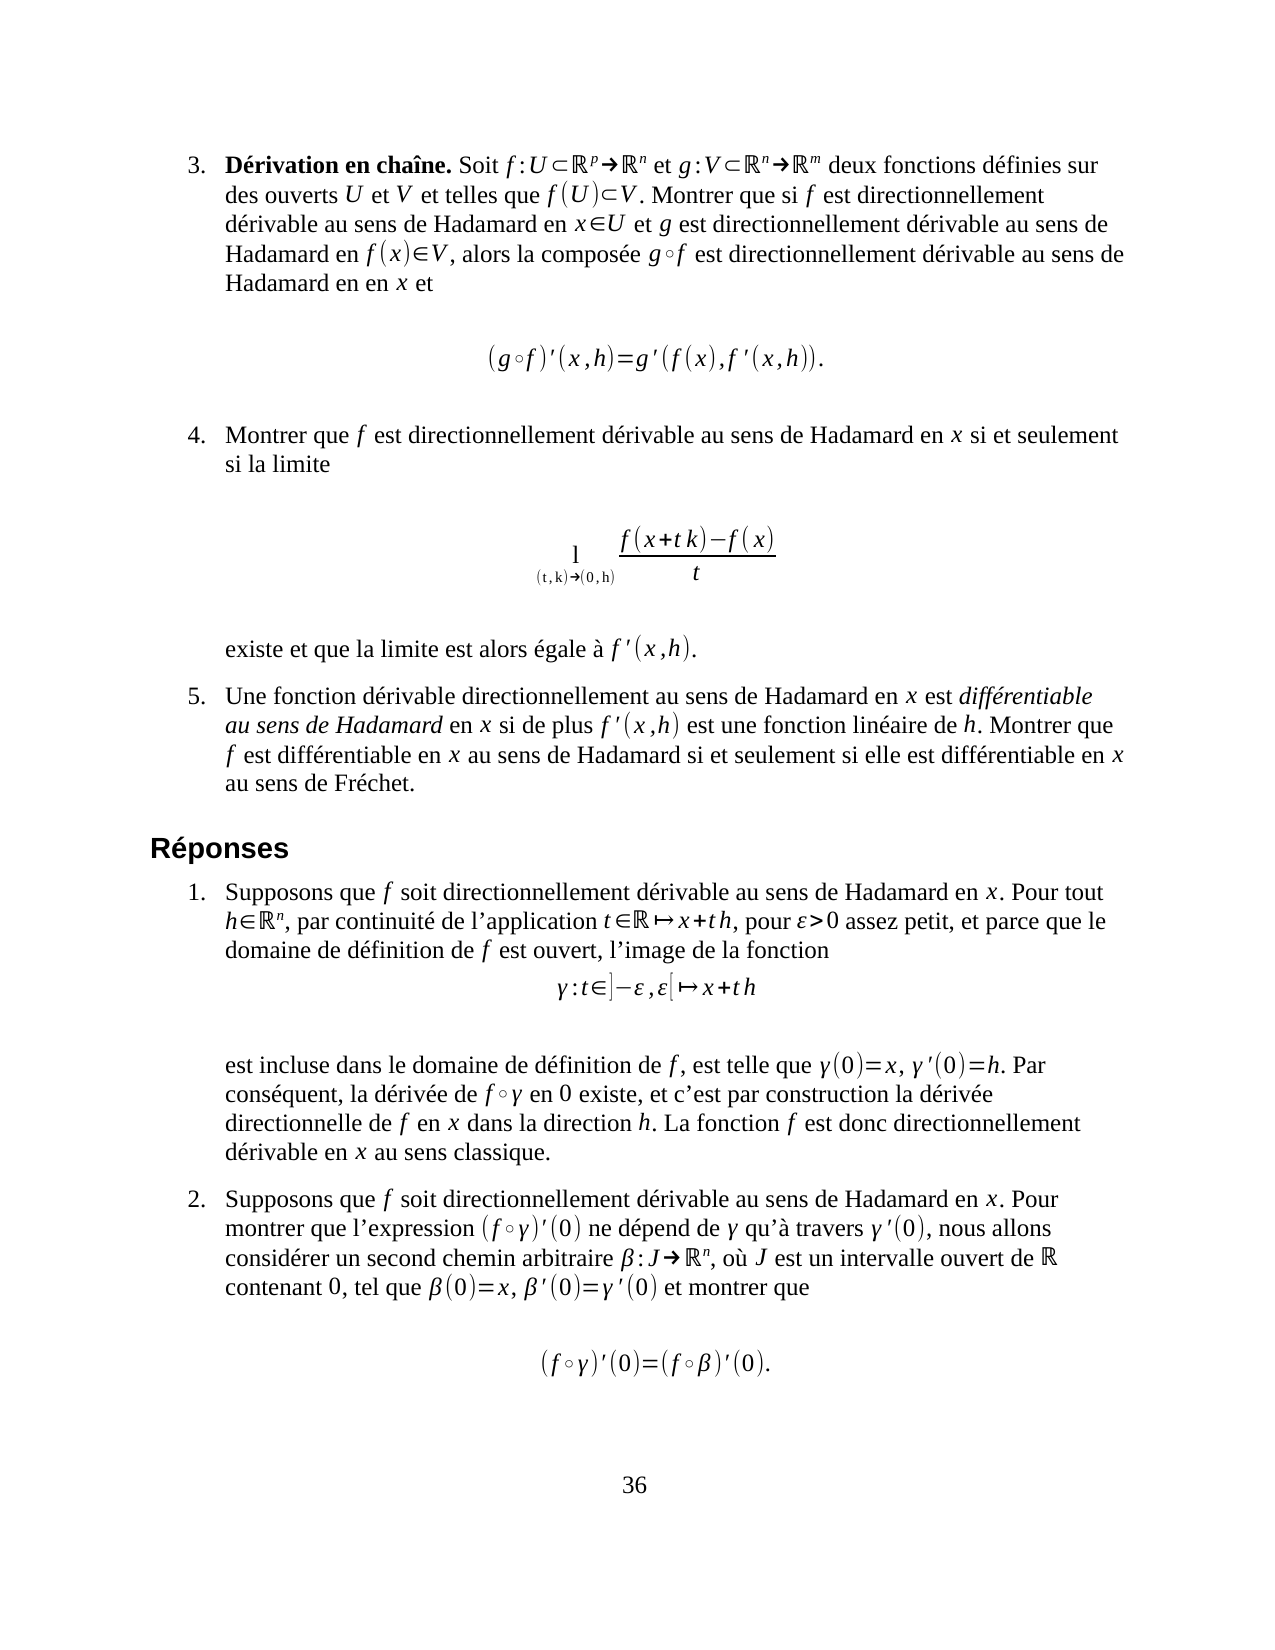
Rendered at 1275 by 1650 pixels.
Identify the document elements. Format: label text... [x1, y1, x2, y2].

list Supposons que soit directionnellement dérivable au sens de Hadamard en . Pour montrer que l’expression ne dépend de qu’à travers , nous allons considérer un second chemin arbitraire , où est un intervalle ouvert de contenant , tel que , et montrer que [187, 1184, 1125, 1302]
list Supposons que soit directionnellement dérivable au sens de Hadamard en . Pour tout , par continuité de l’application , pour assez petit, et parce que le domaine de définition de est ouvert, l’image de la fonction [187, 877, 1125, 964]
list Une fonction dérivable directionnellement au sens de Hadamard en est différentiable au sens de Hadamard en si de plus est une fonction linéaire de . Montrer que est différentiable en au sens de Hadamard si et seulement si elle est différentiable en au sens de Fréchet. [187, 681, 1125, 797]
list est incluse dans le domaine de définition de , est telle que , . Par conséquent, la dérivée de en existe, et c’est par construction la dérivée directionnelle de en dans la direction . La fonction est donc directionnellement dérivable en au sens classique. [187, 1049, 1125, 1166]
list Dérivation en chaîne. Soit et deux fonctions définies sur des ouverts et et telles que . Montrer que si est directionnellement dérivable au sens de Hadamard en et est directionnellement dérivable au sens de Hadamard en , alors la composée est directionnellement dérivable au sens de Hadamard en en et [187, 150, 1125, 297]
list Montrer que est directionnellement dérivable au sens de Hadamard en si et seulement si la limite [187, 420, 1125, 478]
subtitle Réponses [150, 831, 1125, 865]
list existe et que la limite est alors égale à . [187, 633, 1125, 663]
